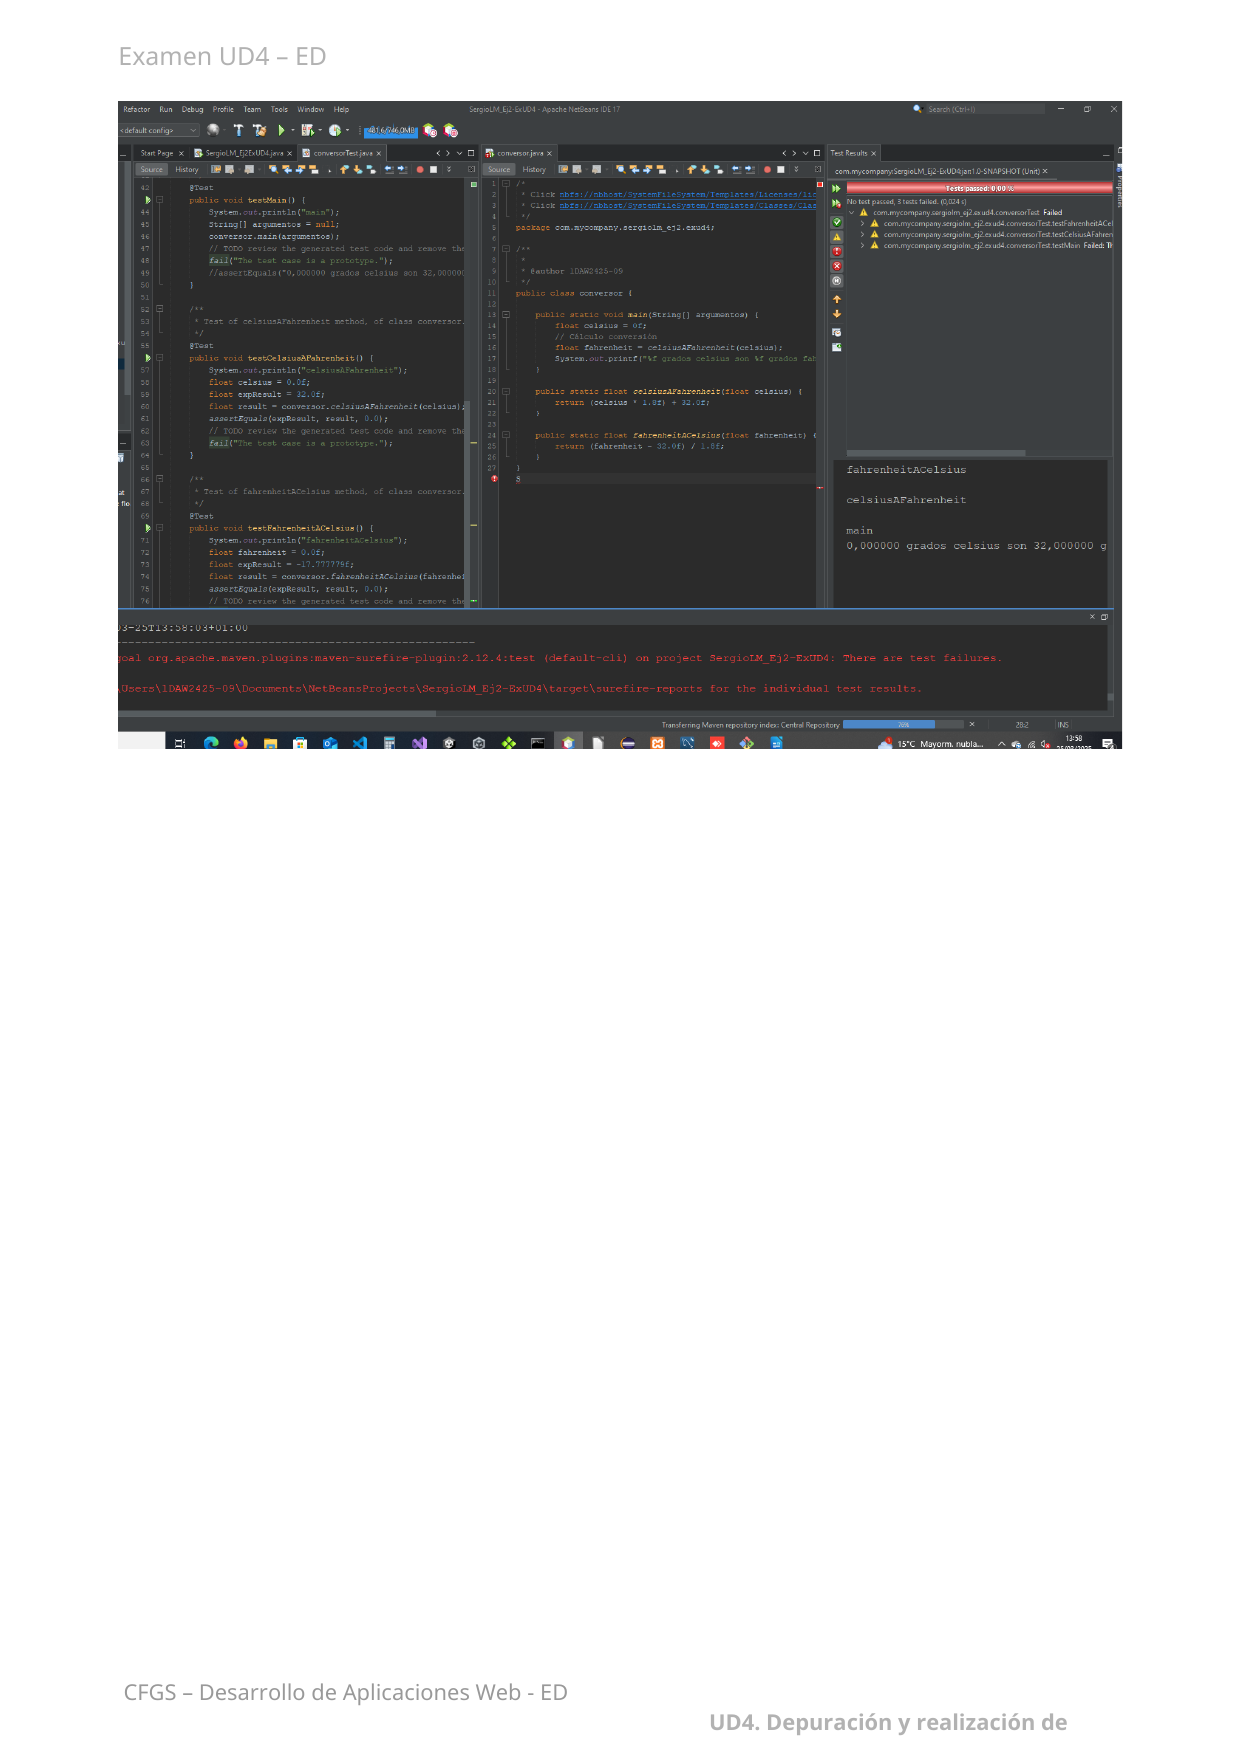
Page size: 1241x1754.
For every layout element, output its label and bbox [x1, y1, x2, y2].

picture [118, 101, 1123, 749]
